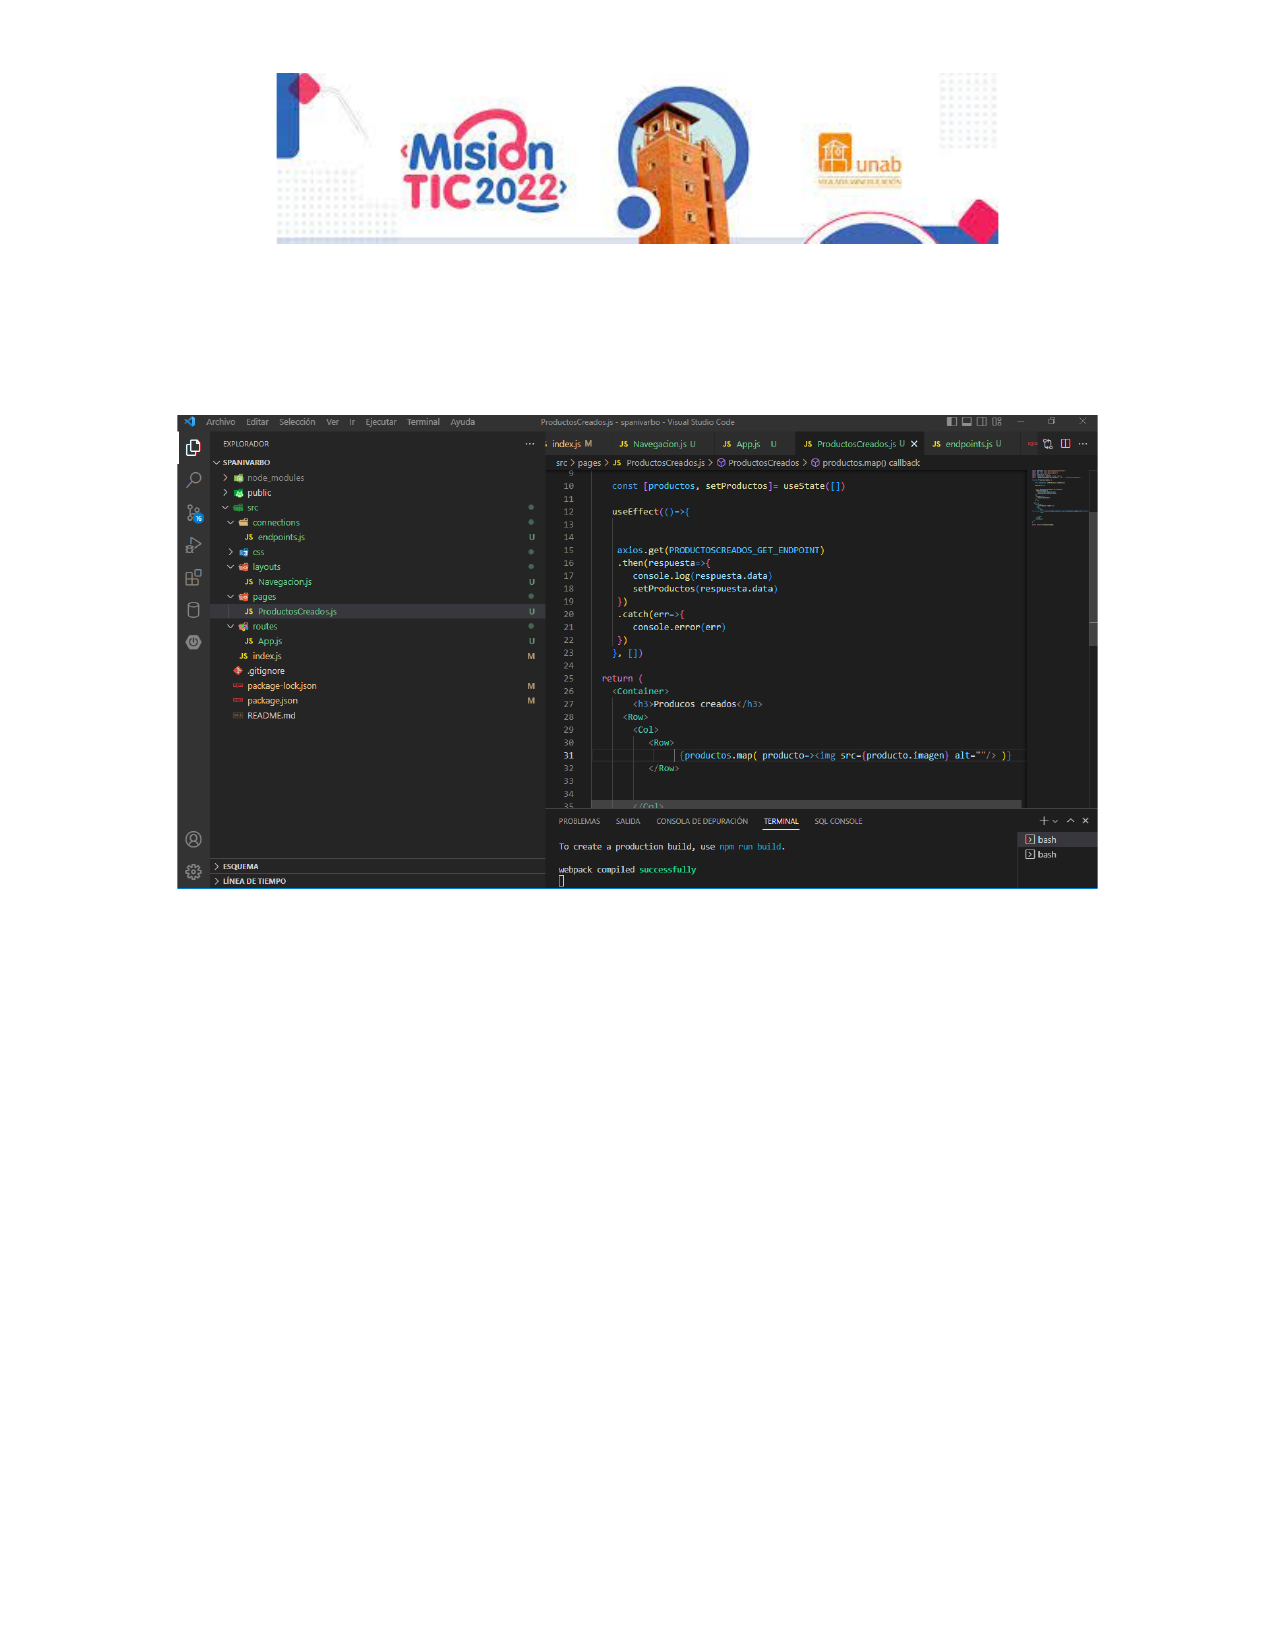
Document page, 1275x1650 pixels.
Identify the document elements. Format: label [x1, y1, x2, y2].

picture [276, 73, 999, 244]
picture [177, 415, 1098, 889]
